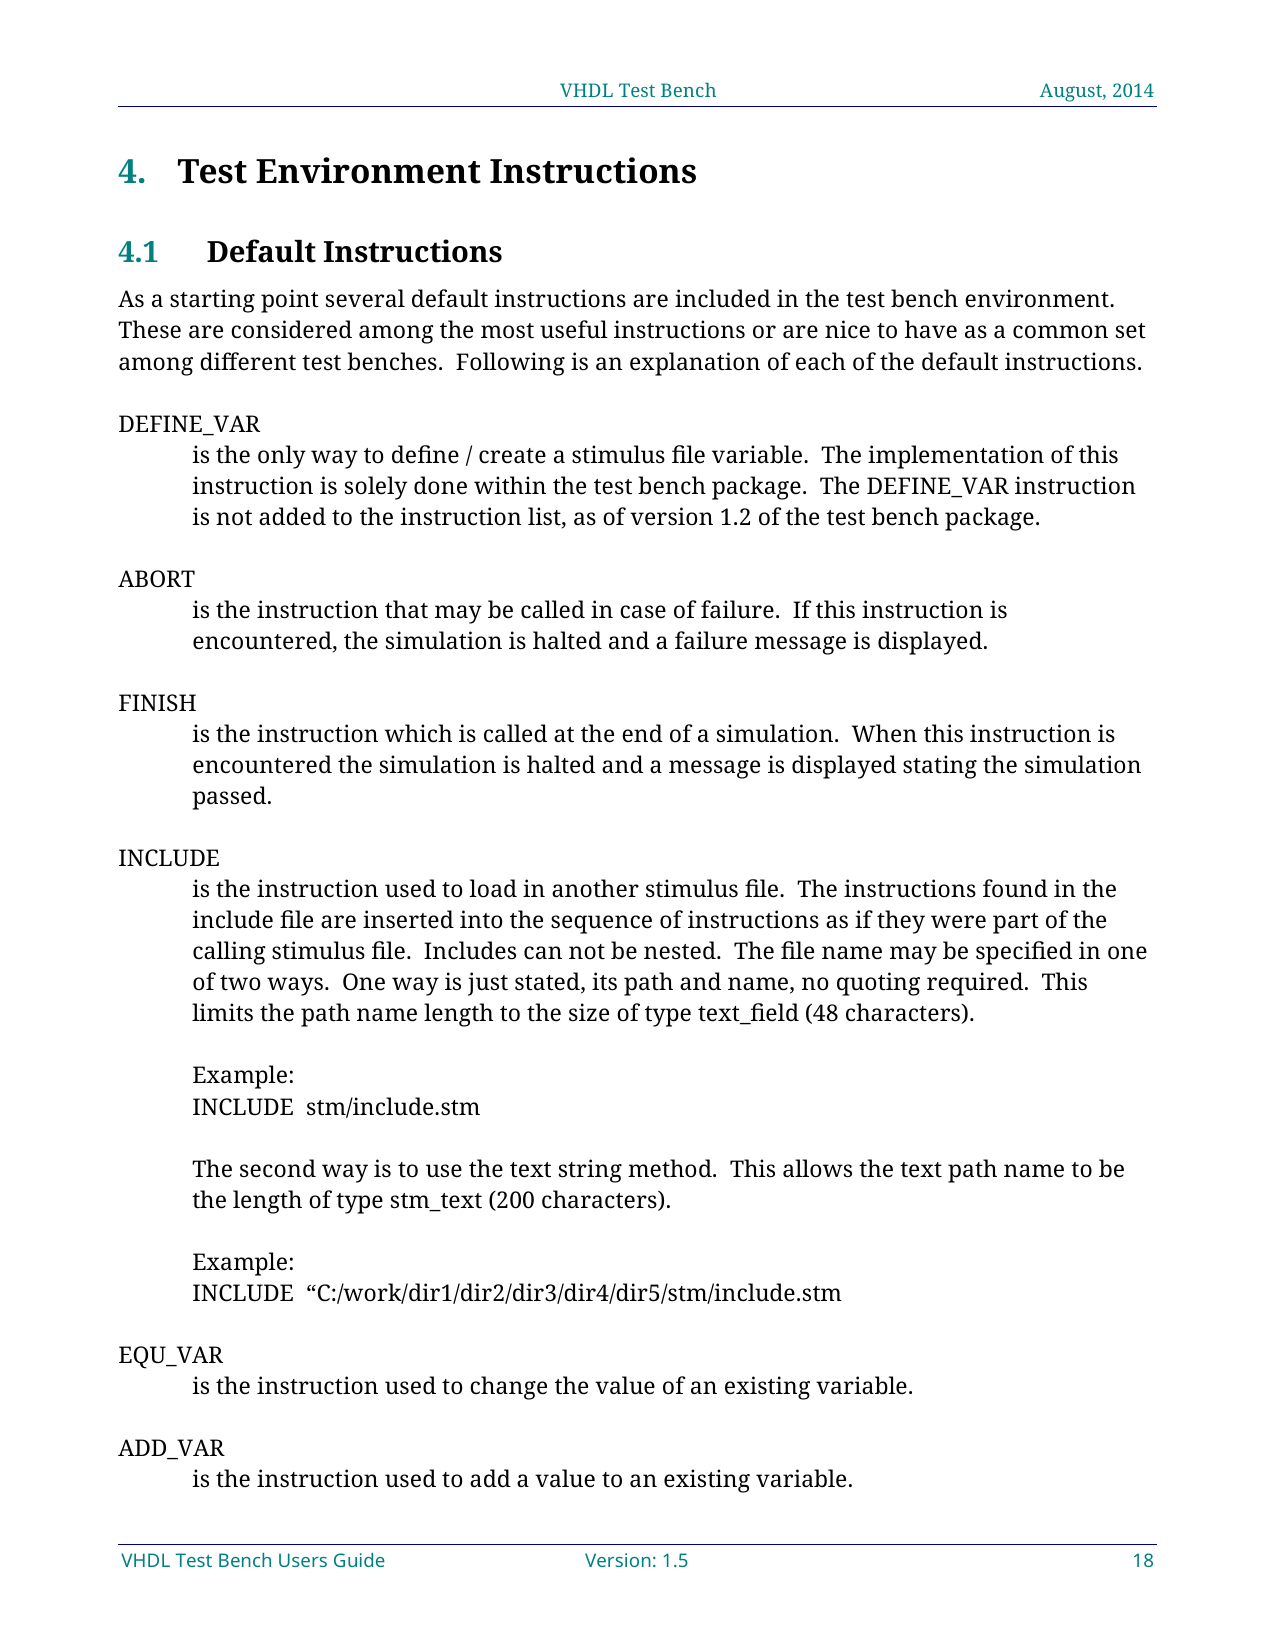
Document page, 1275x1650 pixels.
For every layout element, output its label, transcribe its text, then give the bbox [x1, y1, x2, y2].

text is the instruction used to load in another stimulus file. The instructions found in the include file are inserted into the sequence of instructions as if they were part of the calling stimulus file. Includes can not be nested. The file name may be specified in one of two ways. One way is just stated, its path and name, no quoting required. This limits the path name length to the size of type text_field (48 characters). [192, 873, 1157, 1028]
text As a starting point several default instructions are included in the test bench environment. These are considered among the most useful instructions or are nice to have as a common set among different test benches. Following is an explanation of each of the default instructions. [118, 283, 1157, 376]
text is the instruction used to change the value of an existing variable. [192, 1370, 1157, 1401]
text is the only way to define / create a stimulus file variable. The implementation of this instruction is solely done within the test bench package. The DEFINE_VAR instruction is not added to the instruction list, as of version 1.2 of the test bench package. [192, 438, 1157, 532]
subtitle Default Instructions [118, 231, 1157, 271]
text FINISH [118, 687, 1157, 718]
text is the instruction used to add a value to an existing variable. [192, 1463, 1157, 1494]
text Example: [192, 1246, 1157, 1277]
text EQU_VAR [118, 1339, 1157, 1370]
text is the instruction which is called at the end of a simulation. When this instruction is encountered the simulation is halted and a message is displayed stating the simulation passed. [192, 718, 1157, 811]
text ADD_VAR [118, 1432, 1157, 1463]
text The second way is to use the text string method. This allows the text path name to be the length of type stm_text (200 characters). [192, 1152, 1157, 1214]
text ABORT [118, 563, 1157, 594]
text Example: [192, 1059, 1157, 1090]
text INCLUDE stm/include.stm [192, 1090, 1157, 1121]
text INCLUDE “C:/work/dir1/dir2/dir3/dir4/dir5/stm/include.stm [192, 1277, 1157, 1308]
text DEFINE_VAR [118, 407, 1157, 438]
text INCLUDE [118, 842, 1157, 873]
text is the instruction that may be called in case of failure. If this instruction is encountered, the simulation is halted and a failure message is displayed. [192, 594, 1157, 656]
subtitle Test environment Instructions [118, 148, 1157, 194]
